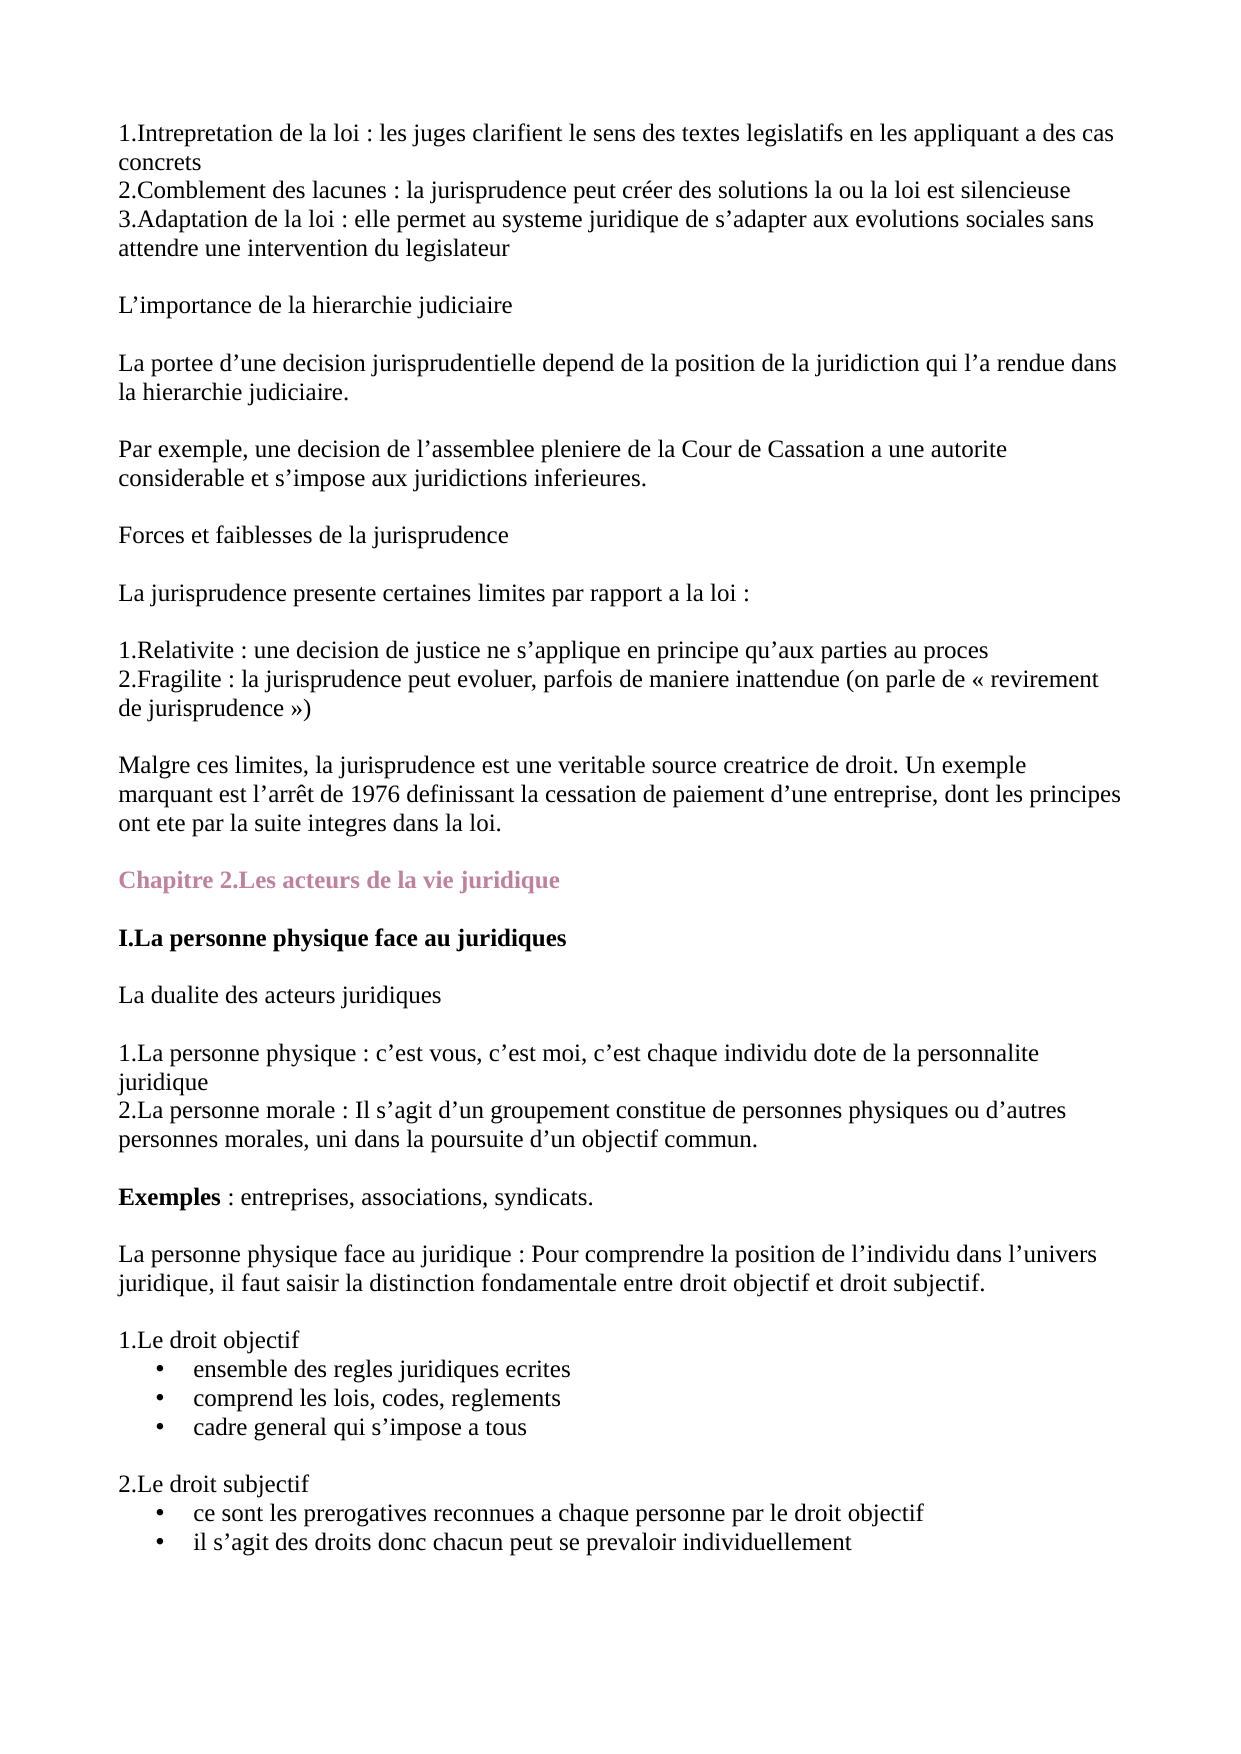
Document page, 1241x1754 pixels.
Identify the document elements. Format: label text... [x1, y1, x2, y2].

text I.La personne physique face au juridiques [118, 923, 1122, 952]
list ensemble des regles juridiques ecrites [156, 1354, 1122, 1383]
text 2.La personne morale : Il s’agit d’un groupement constitue de personnes physiques ou d’autres personnes morales, uni dans la poursuite d’un objectif commun. [118, 1096, 1122, 1153]
text 2.Le droit subjectif [118, 1469, 1122, 1498]
text 1.La personne physique : c’est vous, c’est moi, c’est chaque individu dote de la personnalite juridique [118, 1038, 1122, 1096]
text Forces et faiblesses de la jurisprudence [118, 521, 1122, 549]
list il s’agit des droits donc chacun peut se prevaloir individuellement [156, 1527, 1122, 1556]
list cadre general qui s’impose a tous [156, 1412, 1122, 1441]
text Malgre ces limites, la jurisprudence est une veritable source creatrice de droit. Un exemple marquant est l’arrêt de 1976 definissant la cessation de paiement d’une entreprise, dont les principes ont ete par la suite integres dans la loi. [118, 751, 1122, 837]
text 2.Comblement des lacunes : la jurisprudence peut créer des solutions la ou la loi est silencieuse [118, 176, 1122, 204]
text Chapitre 2.Les acteurs de la vie juridique [118, 866, 1122, 894]
text Exemples : entreprises, associations, syndicats. [118, 1182, 1122, 1211]
text 2.Fragilite : la jurisprudence peut evoluer, parfois de maniere inattendue (on parle de « revirement de jurisprudence ») [118, 664, 1122, 722]
text 1.Relativite : une decision de justice ne s’applique en principe qu’aux parties au proces [118, 636, 1122, 664]
text 1.Le droit objectif [118, 1326, 1122, 1354]
text La personne physique face au juridique : Pour comprendre la position de l’individu dans l’univers juridique, il faut saisir la distinction fondamentale entre droit objectif et droit subjectif. [118, 1239, 1122, 1297]
text La portee d’une decision jurisprudentielle depend de la position de la juridiction qui l’a rendue dans la hierarchie judiciaire. [118, 348, 1122, 406]
text L’importance de la hierarchie judiciaire [118, 291, 1122, 319]
text La jurisprudence presente certaines limites par rapport a la loi : [118, 578, 1122, 607]
list comprend les lois, codes, reglements [156, 1383, 1122, 1412]
list ce sont les prerogatives reconnues a chaque personne par le droit objectif [156, 1498, 1122, 1527]
text Par exemple, une decision de l’assemblee pleniere de la Cour de Cassation a une autorite considerable et s’impose aux juridictions inferieures. [118, 434, 1122, 492]
text La dualite des acteurs juridiques [118, 981, 1122, 1009]
text 1.Intrepretation de la loi : les juges clarifient le sens des textes legislatifs en les appliquant a des cas concrets [118, 118, 1122, 176]
text 3.Adaptation de la loi : elle permet au systeme juridique de s’adapter aux evolutions sociales sans attendre une intervention du legislateur [118, 204, 1122, 262]
